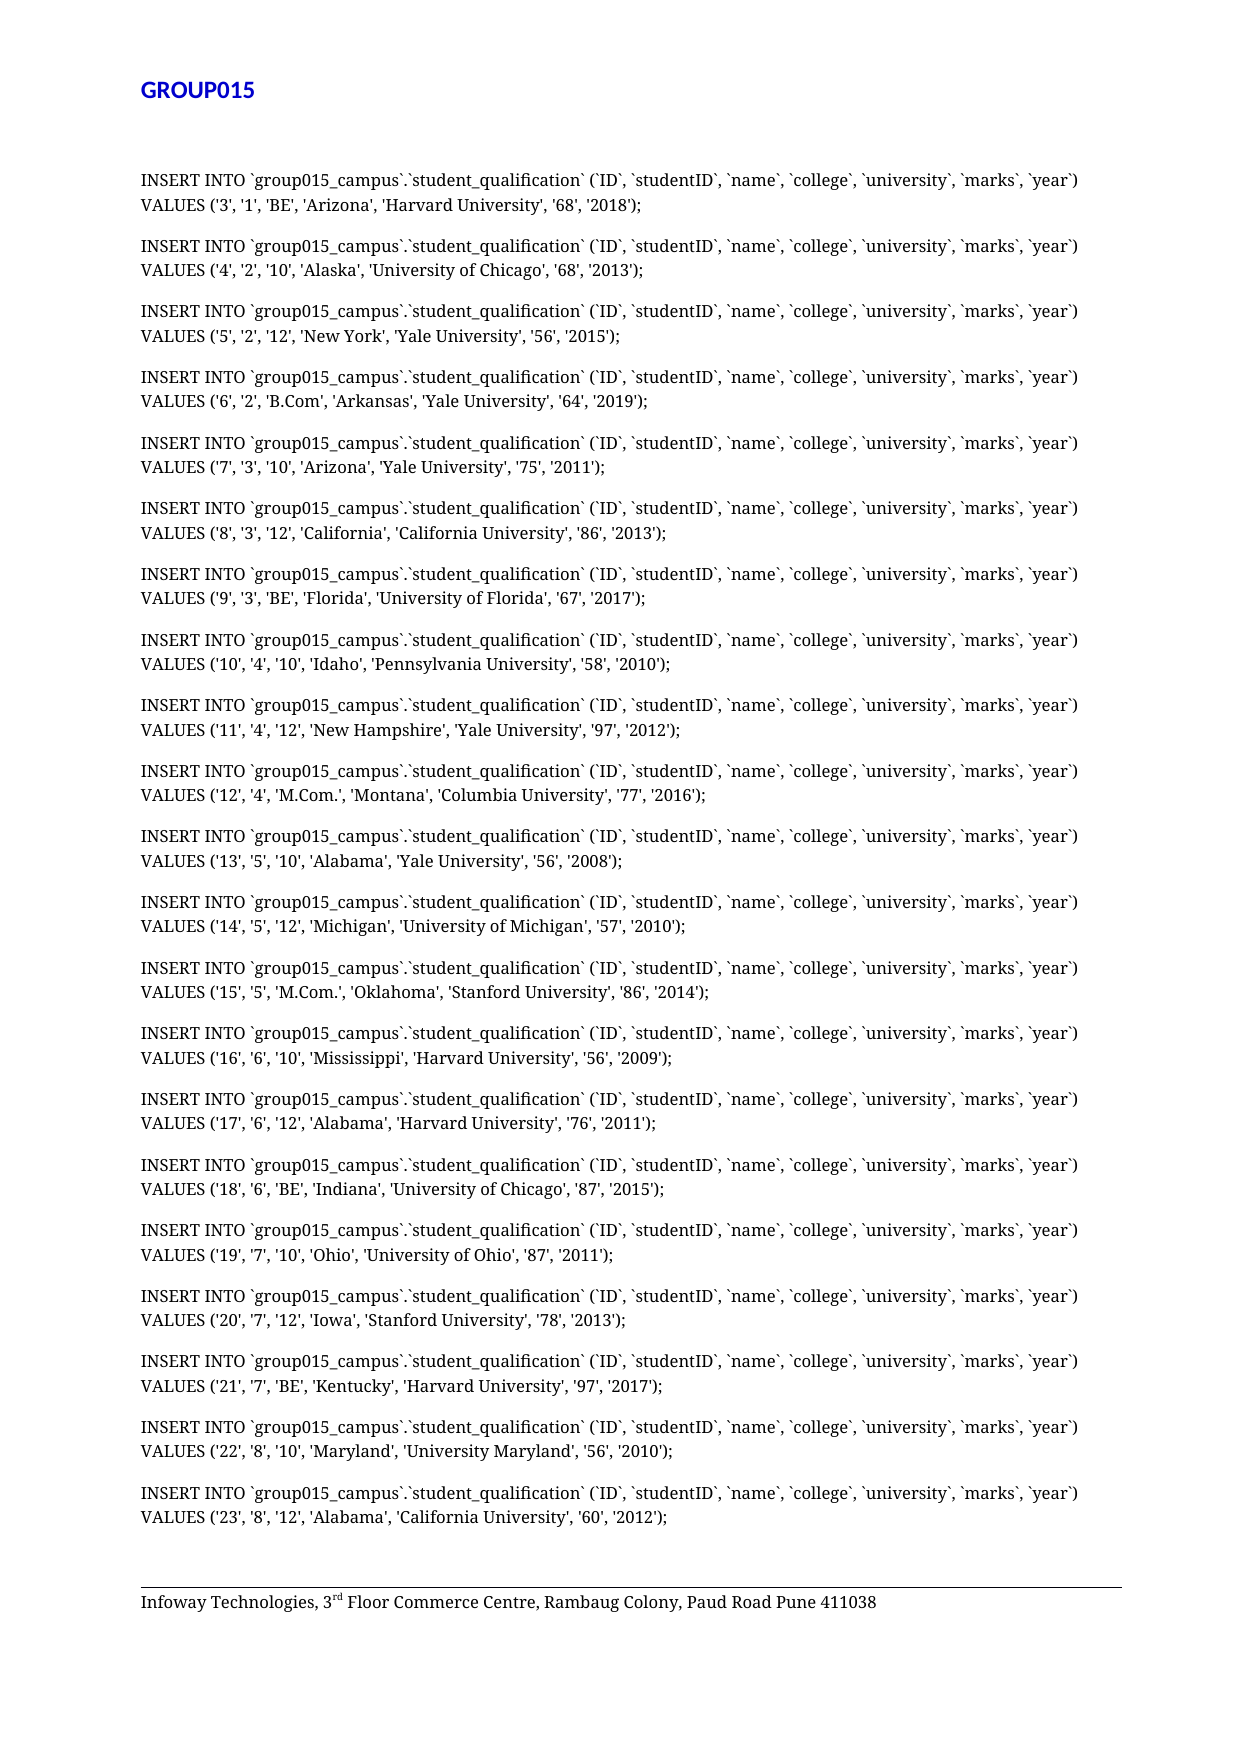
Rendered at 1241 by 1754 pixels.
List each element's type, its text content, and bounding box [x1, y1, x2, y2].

text INSERT INTO `group015_campus`.`student_qualification` (`ID`, `studentID`, `name`, `college`, `university`, `marks`, `year`) VALUES ('4', '2', '10', 'Alaska', 'University of Chicago', '68', '2013'); [141, 234, 1122, 282]
text INSERT INTO `group015_campus`.`student_qualification` (`ID`, `studentID`, `name`, `college`, `university`, `marks`, `year`) VALUES ('17', '6', '12', 'Alabama', 'Harvard University', '76', '2011'); [141, 1087, 1122, 1135]
text INSERT INTO `group015_campus`.`student_qualification` (`ID`, `studentID`, `name`, `college`, `university`, `marks`, `year`) VALUES ('16', '6', '10', 'Mississippi', 'Harvard University', '56', '2009'); [141, 1022, 1122, 1069]
text INSERT INTO `group015_campus`.`student_qualification` (`ID`, `studentID`, `name`, `college`, `university`, `marks`, `year`) VALUES ('21', '7', 'BE', 'Kentucky', 'Harvard University', '97', '2017'); [141, 1350, 1122, 1397]
text INSERT INTO `group015_campus`.`student_qualification` (`ID`, `studentID`, `name`, `college`, `university`, `marks`, `year`) VALUES ('6', '2', 'B.Com', 'Arkansas', 'Yale University', '64', '2019'); [141, 366, 1122, 413]
text INSERT INTO `group015_campus`.`student_qualification` (`ID`, `studentID`, `name`, `college`, `university`, `marks`, `year`) VALUES ('20', '7', '12', 'Iowa', 'Stanford University', '78', '2013'); [141, 1284, 1122, 1332]
text INSERT INTO `group015_campus`.`student_qualification` (`ID`, `studentID`, `name`, `college`, `university`, `marks`, `year`) VALUES ('3', '1', 'BE', 'Arizona', 'Harvard University', '68', '2018'); [141, 169, 1122, 216]
text INSERT INTO `group015_campus`.`student_qualification` (`ID`, `studentID`, `name`, `college`, `university`, `marks`, `year`) VALUES ('18', '6', 'BE', 'Indiana', 'University of Chicago', '87', '2015'); [141, 1153, 1122, 1200]
text INSERT INTO `group015_campus`.`student_qualification` (`ID`, `studentID`, `name`, `college`, `university`, `marks`, `year`) VALUES ('8', '3', '12', 'California', 'California University', '86', '2013'); [141, 497, 1122, 544]
text INSERT INTO `group015_campus`.`student_qualification` (`ID`, `studentID`, `name`, `college`, `university`, `marks`, `year`) VALUES ('13', '5', '10', 'Alabama', 'Yale University', '56', '2008'); [141, 825, 1122, 872]
text INSERT INTO `group015_campus`.`student_qualification` (`ID`, `studentID`, `name`, `college`, `university`, `marks`, `year`) VALUES ('9', '3', 'BE', 'Florida', 'University of Florida', '67', '2017'); [141, 562, 1122, 610]
text INSERT INTO `group015_campus`.`student_qualification` (`ID`, `studentID`, `name`, `college`, `university`, `marks`, `year`) VALUES ('5', '2', '12', 'New York', 'Yale University', '56', '2015'); [141, 300, 1122, 347]
text INSERT INTO `group015_campus`.`student_qualification` (`ID`, `studentID`, `name`, `college`, `university`, `marks`, `year`) VALUES ('11', '4', '12', 'New Hampshire', 'Yale University', '97', '2012'); [141, 694, 1122, 741]
text INSERT INTO `group015_campus`.`student_qualification` (`ID`, `studentID`, `name`, `college`, `university`, `marks`, `year`) VALUES ('15', '5', 'M.Com.', 'Oklahoma', 'Stanford University', '86', '2014'); [141, 956, 1122, 1003]
text INSERT INTO `group015_campus`.`student_qualification` (`ID`, `studentID`, `name`, `college`, `university`, `marks`, `year`) VALUES ('19', '7', '10', 'Ohio', 'University of Ohio', '87', '2011'); [141, 1219, 1122, 1266]
text INSERT INTO `group015_campus`.`student_qualification` (`ID`, `studentID`, `name`, `college`, `university`, `marks`, `year`) VALUES ('10', '4', '10', 'Idaho', 'Pennsylvania University', '58', '2010'); [141, 628, 1122, 675]
text INSERT INTO `group015_campus`.`student_qualification` (`ID`, `studentID`, `name`, `college`, `university`, `marks`, `year`) VALUES ('14', '5', '12', 'Michigan', 'University of Michigan', '57', '2010'); [141, 891, 1122, 938]
text INSERT INTO `group015_campus`.`student_qualification` (`ID`, `studentID`, `name`, `college`, `university`, `marks`, `year`) VALUES ('22', '8', '10', 'Maryland', 'University Maryland', '56', '2010'); [141, 1416, 1122, 1463]
text INSERT INTO `group015_campus`.`student_qualification` (`ID`, `studentID`, `name`, `college`, `university`, `marks`, `year`) VALUES ('7', '3', '10', 'Arizona', 'Yale University', '75', '2011'); [141, 431, 1122, 478]
text INSERT INTO `group015_campus`.`student_qualification` (`ID`, `studentID`, `name`, `college`, `university`, `marks`, `year`) VALUES ('23', '8', '12', 'Alabama', 'California University', '60', '2012'); [141, 1481, 1122, 1528]
text INSERT INTO `group015_campus`.`student_qualification` (`ID`, `studentID`, `name`, `college`, `university`, `marks`, `year`) VALUES ('12', '4', 'M.Com.', 'Montana', 'Columbia University', '77', '2016'); [141, 759, 1122, 807]
